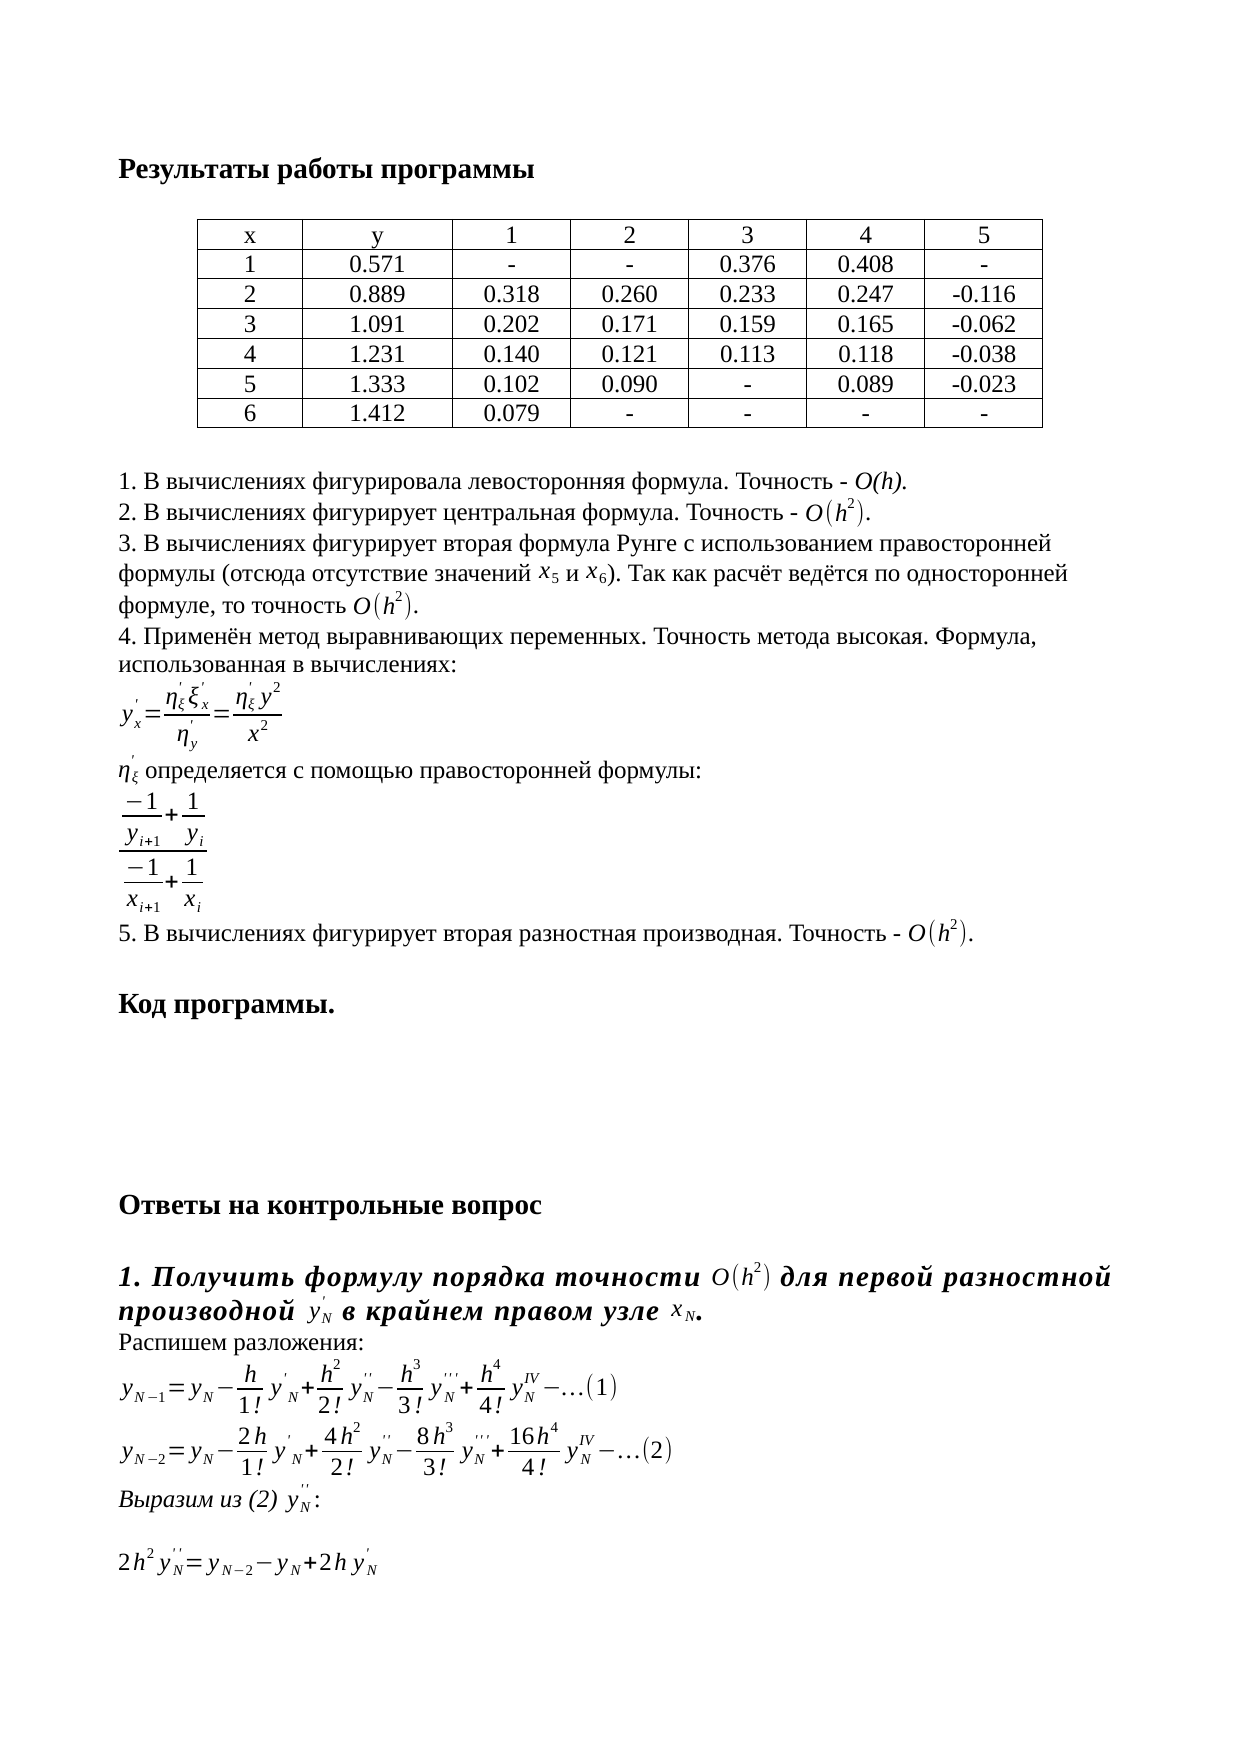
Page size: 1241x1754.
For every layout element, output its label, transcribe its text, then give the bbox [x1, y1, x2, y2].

table_cell -0.038 [925, 339, 1042, 368]
table_cell 1 [198, 250, 302, 278]
subtitle 1. Получить формулу порядка точности для первой разностной производной в крайнем правом узле . [118, 1259, 1122, 1327]
table_cell 0.165 [807, 309, 924, 338]
table_cell 0.140 [453, 339, 570, 368]
table_cell - [689, 399, 806, 427]
text Результаты работы программы [118, 152, 1122, 185]
table_cell 0.318 [453, 279, 570, 308]
table_cell 0.079 [453, 399, 570, 427]
text Ответы на контрольные вопрос [118, 1187, 1122, 1221]
table_cell 0.118 [807, 339, 924, 368]
table_cell 0.113 [689, 339, 806, 368]
table_cell - [453, 250, 570, 278]
table_header 1 [453, 220, 570, 248]
table_cell -0.062 [925, 309, 1042, 338]
table_cell 0.260 [571, 279, 688, 308]
table_cell 1.412 [303, 399, 452, 427]
table_header 3 [689, 220, 806, 248]
table_cell - [807, 399, 924, 427]
table_cell - [925, 399, 1042, 427]
table_cell 0.159 [689, 309, 806, 338]
table_cell 0.571 [303, 250, 452, 278]
table_cell 0.376 [689, 250, 806, 278]
table_cell 0.233 [689, 279, 806, 308]
text 4. Применён метод выравнивающих переменных. Точность метода высокая. Формула, использованная в вычислениях: [118, 621, 1122, 678]
table_cell 0.102 [453, 369, 570, 397]
table_cell 0.121 [571, 339, 688, 368]
table_cell 6 [198, 399, 302, 427]
table_cell -0.116 [925, 279, 1042, 308]
table_cell - [571, 250, 688, 278]
table_cell 4 [198, 339, 302, 368]
table_cell 0.408 [807, 250, 924, 278]
text Распишем разложения: [118, 1327, 1122, 1356]
table_cell 1.333 [303, 369, 452, 397]
table_cell 0.171 [571, 309, 688, 338]
table_cell 3 [198, 309, 302, 338]
table_cell - [571, 399, 688, 427]
table_header x [198, 220, 302, 248]
table_cell -0.023 [925, 369, 1042, 397]
table_cell 1.091 [303, 309, 452, 338]
table_cell 0.889 [303, 279, 452, 308]
table_cell 5 [198, 369, 302, 397]
text 1. В вычислениях фигурировала левосторонняя формула. Точность - O(h). [118, 466, 1122, 495]
table_header 2 [571, 220, 688, 248]
table_cell 1.231 [303, 339, 452, 368]
table_cell 0.089 [807, 369, 924, 397]
table_cell 0.247 [807, 279, 924, 308]
table_cell - [689, 369, 806, 397]
text 2. В вычислениях фигурирует центральная формула. Точность - . [118, 495, 1122, 528]
text Код программы. [118, 986, 1122, 1020]
text 3. В вычислениях фигурирует вторая формула Рунге с использованием правосторонней формулы (отсюда отсутствие значений и ). Так как расчёт ведётся по односторонней формуле, то точность . [118, 528, 1122, 621]
text Выразим из (2) [118, 1481, 1122, 1516]
text определяется с помощью правосторонней формулы: [118, 752, 1122, 787]
table_header 5 [925, 220, 1042, 248]
text 5. В вычислениях фигурирует вторая разностная производная. Точность - . [118, 916, 1122, 948]
table_cell 0.090 [571, 369, 688, 397]
table_cell - [925, 250, 1042, 278]
table_header 4 [807, 220, 924, 248]
table_header y [303, 220, 452, 248]
table_cell 2 [198, 279, 302, 308]
table_cell 0.202 [453, 309, 570, 338]
